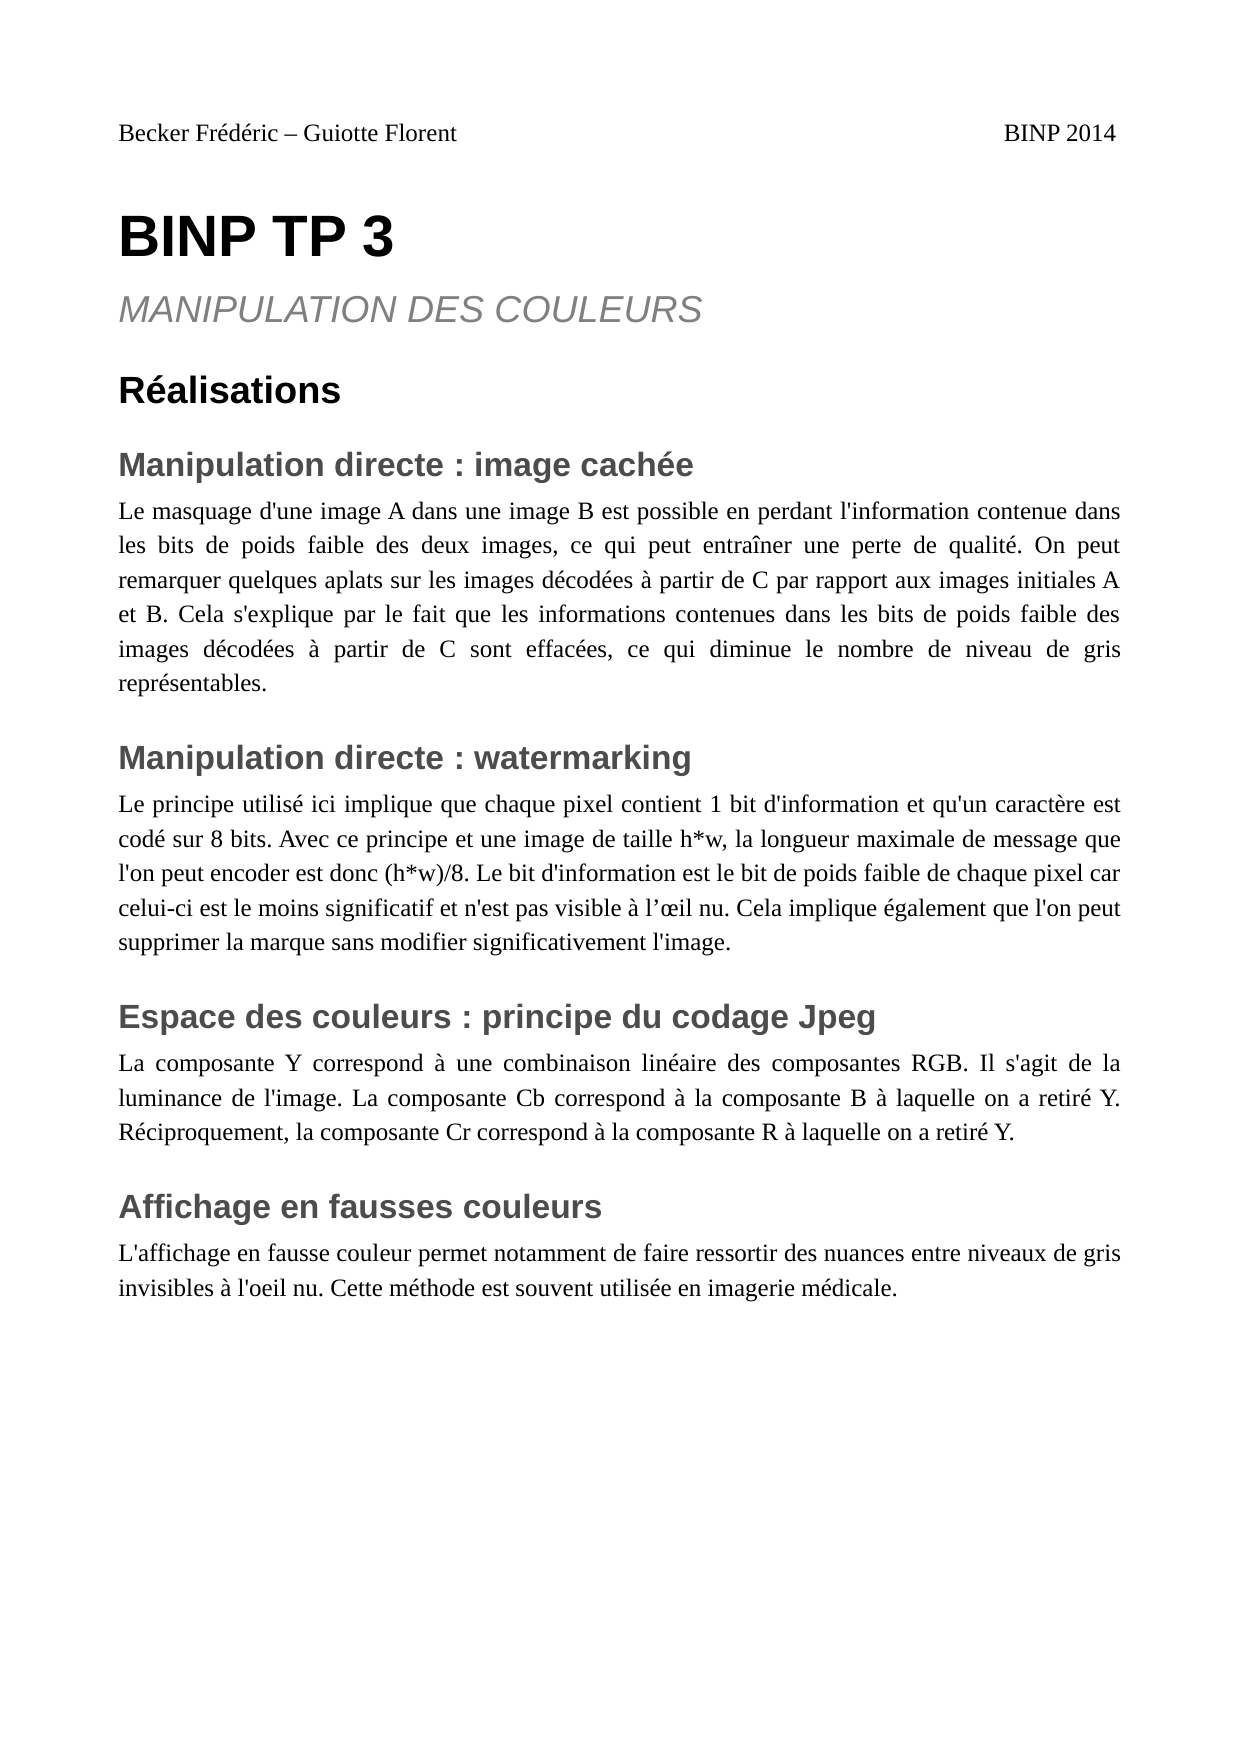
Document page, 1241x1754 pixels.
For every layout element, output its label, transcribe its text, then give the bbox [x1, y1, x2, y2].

title BINP TP 3 [118, 201, 1122, 268]
subtitle Manipulation directe : watermarking [118, 738, 1122, 777]
text L'affichage en fausse couleur permet notamment de faire ressortir des nuances entre niveaux de gris invisibles à l'oeil nu. Cette méthode est souvent utilisée en imagerie médicale. [118, 1238, 1122, 1302]
subtitle Réalisations [118, 368, 1122, 411]
text La composante Y correspond à une combinaison linéaire des composantes RGB. Il s'agit de la luminance de l'image. La composante Cb correspond à la composante B à laquelle on a retiré Y. Réciproquement, la composante Cr correspond à la composante R à laquelle on a retiré Y. [118, 1048, 1122, 1146]
subtitle Affichage en fausses couleurs [118, 1187, 1122, 1226]
text Le masquage d'une image A dans une image B est possible en perdant l'information contenue dans les bits de poids faible des deux images, ce qui peut entraîner une perte de qualité. On peut remarquer quelques aplats sur les images décodées à partir de C par rapport aux images initiales A et B. Cela s'explique par le fait que les informations contenues dans les bits de poids faible des images décodées à partir de C sont effacées, ce qui diminue le nombre de niveau de gris représentables. [118, 496, 1122, 697]
subtitle Manipulation directe : image cachée [118, 445, 1122, 483]
subtitle Espace des couleurs : principe du codage Jpeg [118, 997, 1122, 1036]
text Le principe utilisé ici implique que chaque pixel contient 1 bit d'information et qu'un caractère est codé sur 8 bits. Avec ce principe et une image de taille h*w, la longueur maximale de message que l'on peut encoder est donc (h*w)/8. Le bit d'information est le bit de poids faible de chaque pixel car celui-ci est le moins significatif et n'est pas visible à l’œil nu. Cela implique également que l'on peut supprimer la marque sans modifier significativement l'image. [118, 789, 1122, 956]
subtitle MANIPULATION DES COULEURS [118, 287, 1122, 330]
